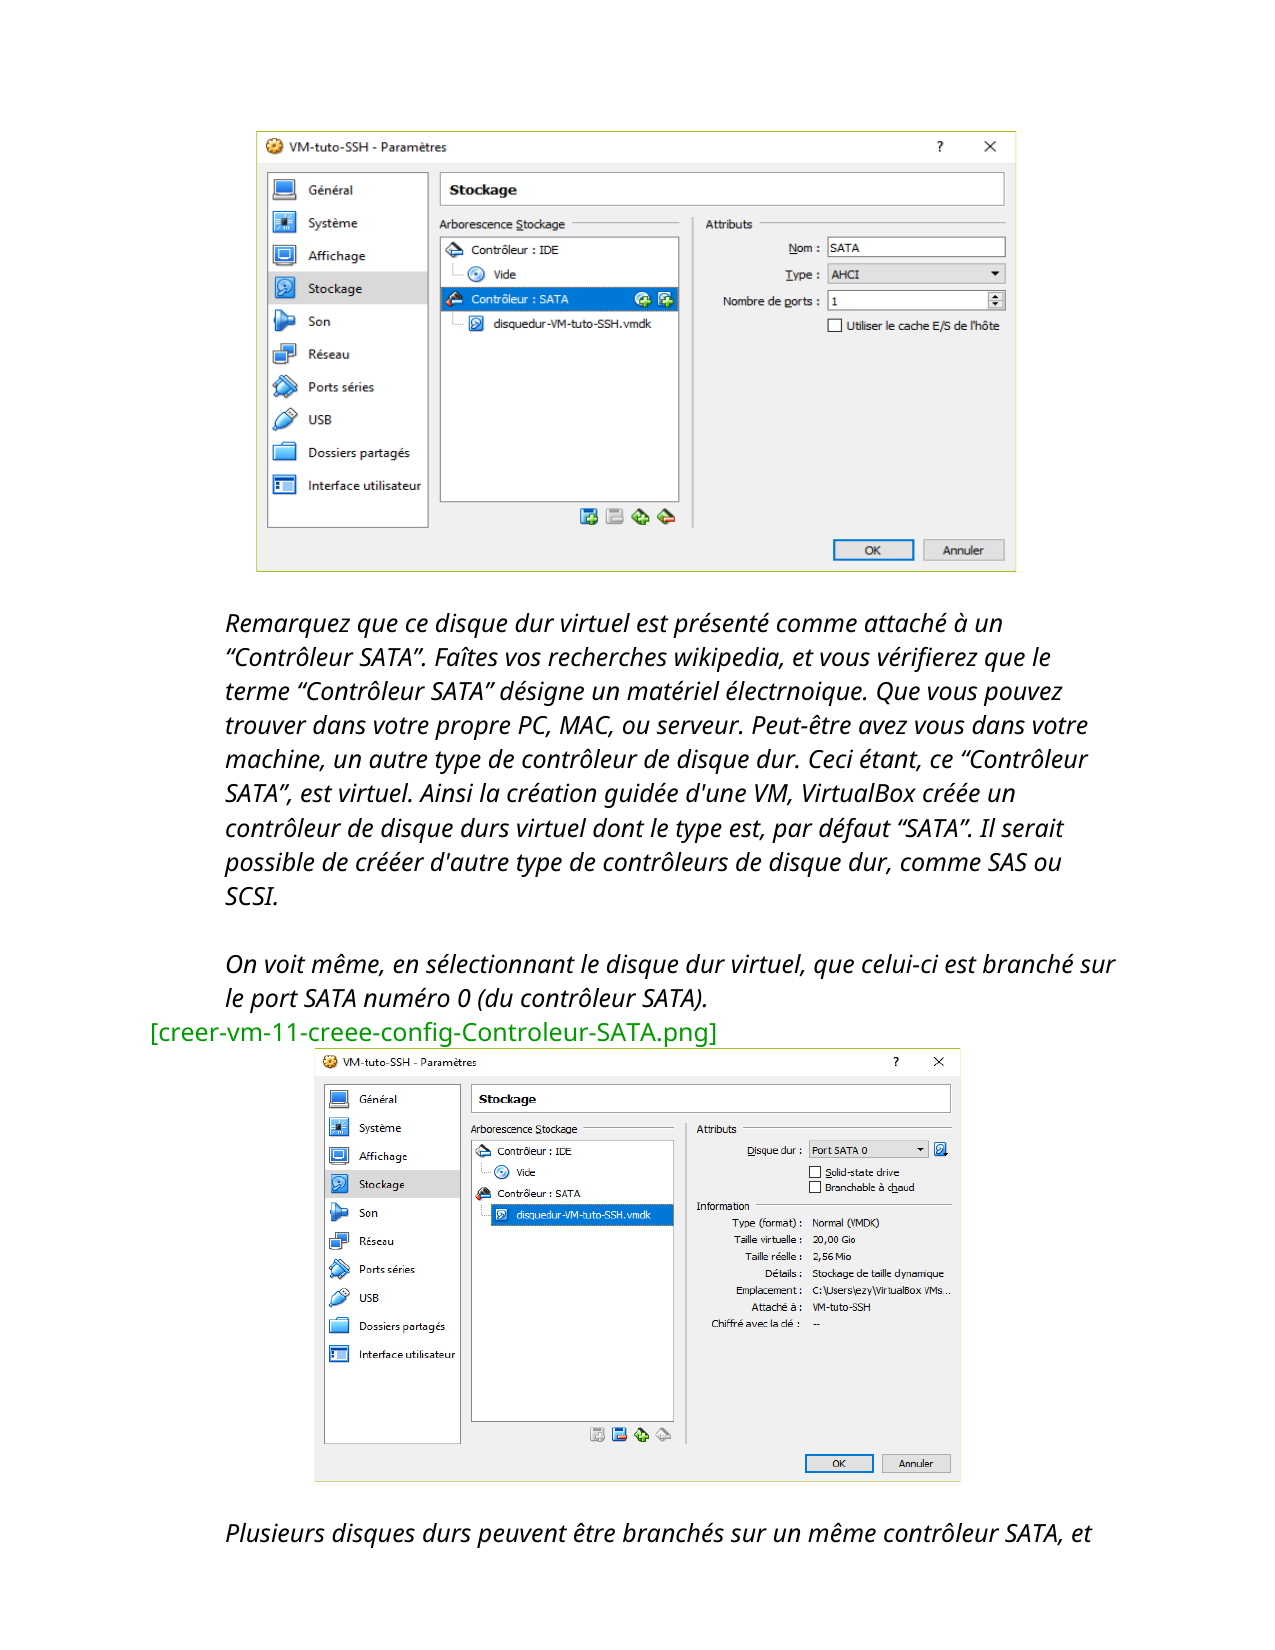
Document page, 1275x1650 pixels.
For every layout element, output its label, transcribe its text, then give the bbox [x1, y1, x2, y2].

picture [256, 131, 1017, 572]
picture [314, 1048, 961, 1482]
text Plusieurs disques durs peuvent être branchés sur un même contrôleur SATA, et [225, 1516, 1125, 1550]
text Remarquez que ce disque dur virtuel est présenté comme attaché à un “Contrôleur SATA”. Faîtes vos recherches wikipedia, et vous vérifierez que le terme “Contrôleur SATA” désigne un matériel électrnoique. Que vous pouvez trouver dans votre propre PC, MAC, ou serveur. Peut-être avez vous dans votre machine, un autre type de contrôleur de disque dur. Ceci étant, ce “Contrôleur SATA”, est virtuel. Ainsi la création guidée d'une VM, VirtualBox créée un contrôleur de disque durs virtuel dont le type est, par défaut “SATA”. Il serait possible de crééer d'autre type de contrôleurs de disque dur, comme SAS ou SCSI. [225, 606, 1125, 912]
text On voit même, en sélectionnant le disque dur virtuel, que celui-ci est branché sur le port SATA numéro 0 (du contrôleur SATA). [225, 946, 1125, 1014]
text [creer-vm-11-creee-config-Controleur-SATA.png] [150, 1014, 1125, 1049]
